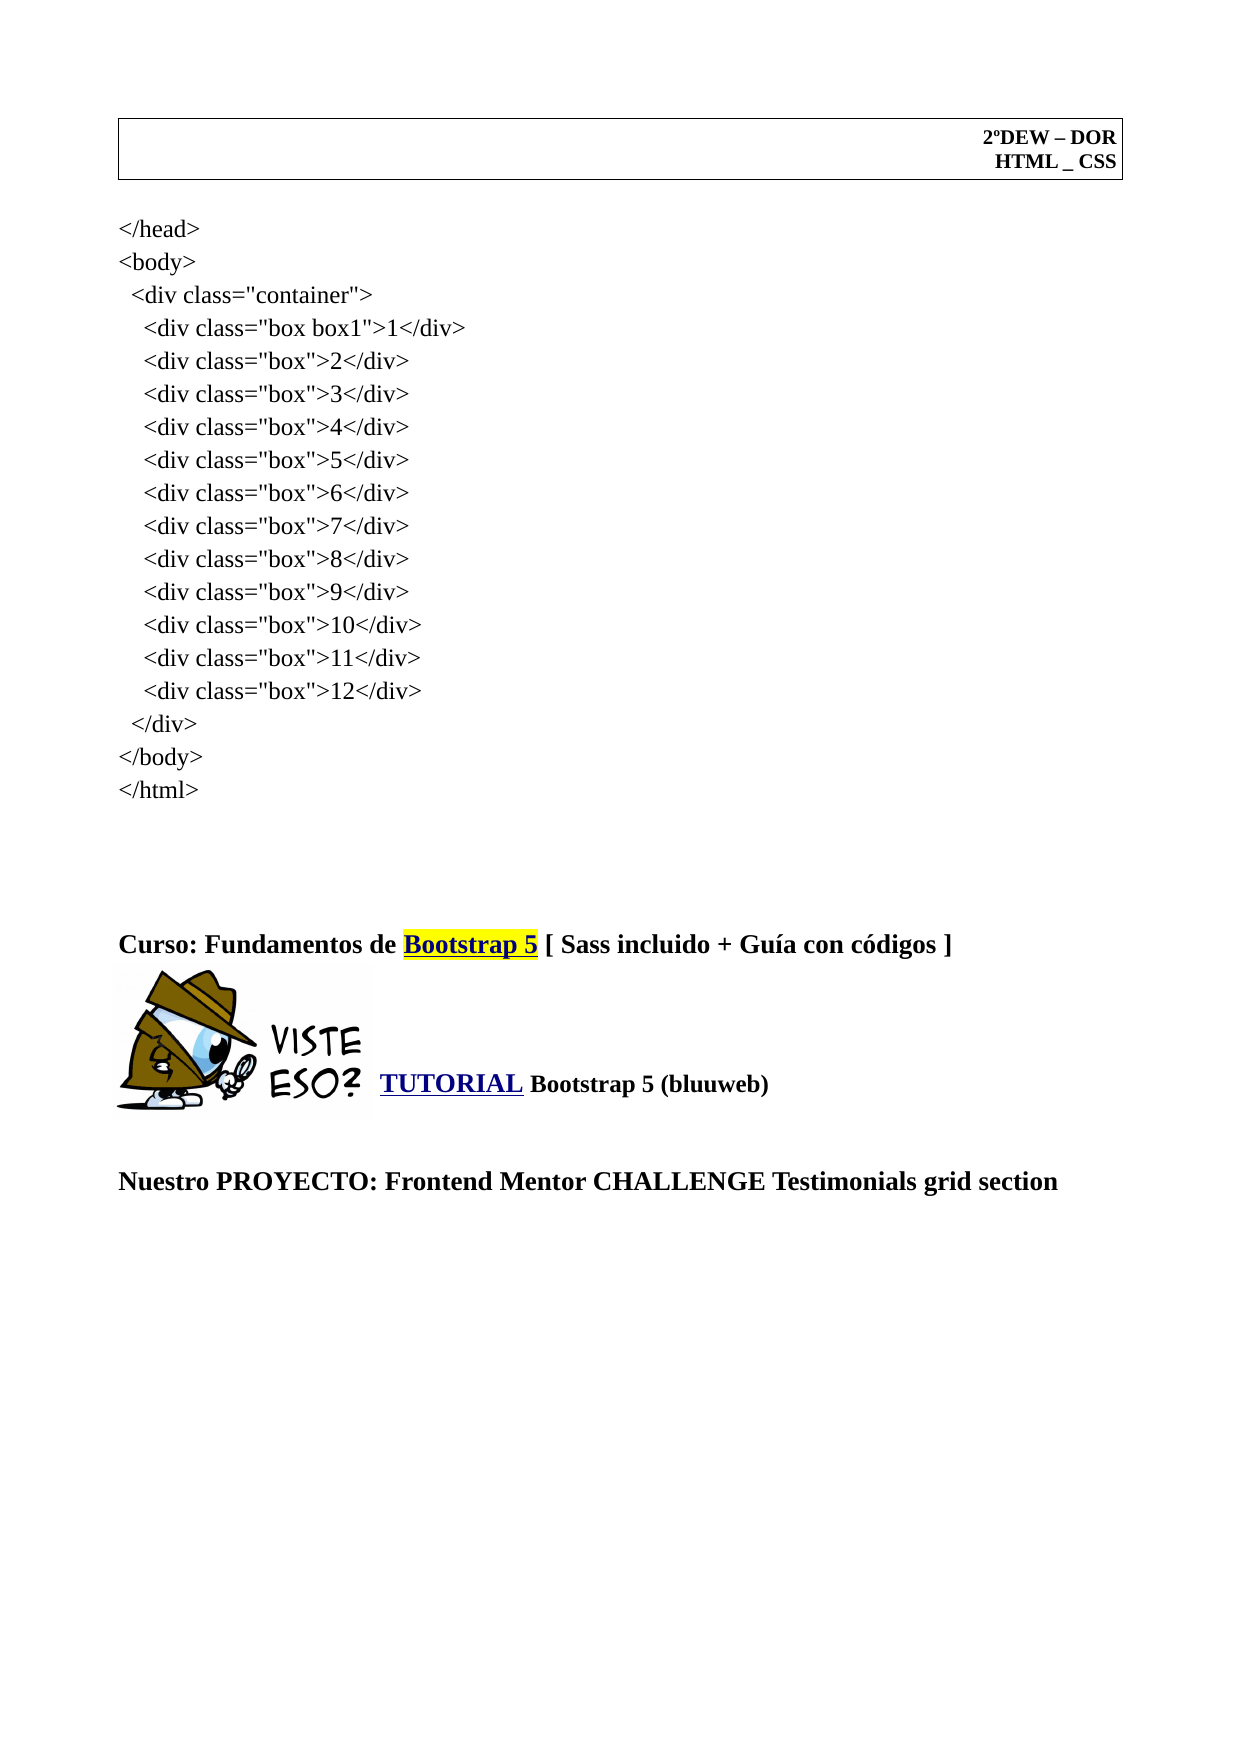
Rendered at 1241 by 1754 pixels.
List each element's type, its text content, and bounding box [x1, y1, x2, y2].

text <div class="box">6</div> [118, 478, 1122, 507]
text <div class="box">5</div> [118, 445, 1122, 474]
picture [111, 964, 374, 1119]
text <div class="box">12</div> [118, 676, 1122, 705]
text </body> [118, 742, 1122, 771]
text </head> [118, 214, 1122, 243]
text <div class="box">8</div> [118, 544, 1122, 573]
text TUTORIAL Bootstrap 5 (bluuweb) [374, 1067, 1122, 1099]
text Nuestro PROYECTO: Frontend Mentor CHALLENGE Testimonials grid section [118, 1165, 1122, 1197]
text <div class="box">3</div> [118, 379, 1122, 408]
text <div class="box box1">1</div> [118, 313, 1122, 342]
text <body> [118, 247, 1122, 276]
text <div class="box">11</div> [118, 643, 1122, 672]
text <div class="box">9</div> [118, 577, 1122, 606]
text <div class="container"> [118, 280, 1122, 309]
text <div class="box">10</div> [118, 610, 1122, 639]
text </div> [118, 709, 1122, 738]
text <div class="box">7</div> [118, 511, 1122, 540]
text <div class="box">2</div> [118, 346, 1122, 375]
subtitle Curso: Fundamentos de Bootstrap 5 [ Sass incluido + Guía con códigos ] [118, 929, 1122, 960]
text </html> [118, 775, 1122, 804]
text <div class="box">4</div> [118, 412, 1122, 441]
